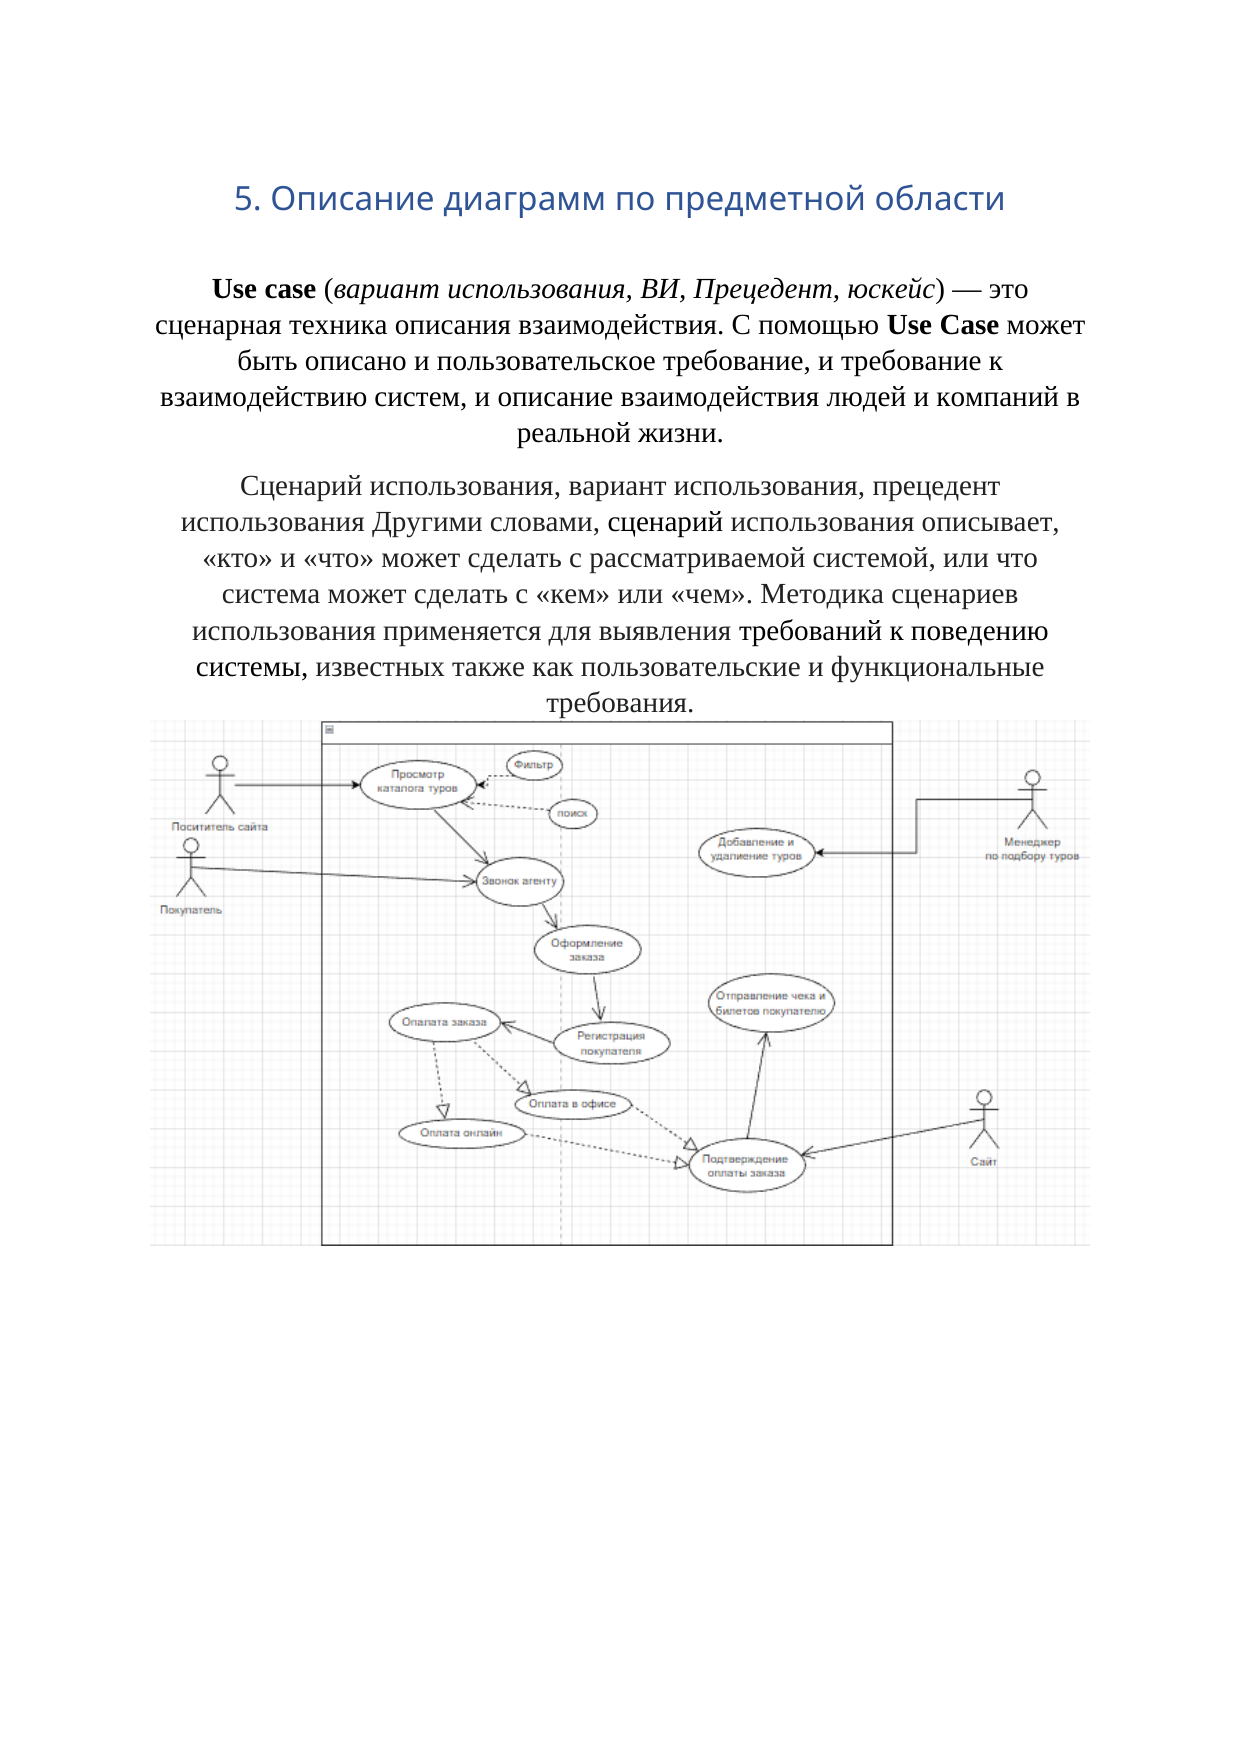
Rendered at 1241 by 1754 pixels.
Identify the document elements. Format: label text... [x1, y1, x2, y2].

text Сценарий использования, вариант использования, прецедент использования Другими словами, сценарий использования описывает, «кто» и «что» может сделать с рассматриваемой системой, или что система может сделать с «кем» или «чем». Методика сценариев использования применяется для выявления требований к поведению системы, известных также как пользовательские и функциональные требования. [150, 468, 1090, 720]
subtitle 5. Описание диаграмм по предметной области [150, 175, 1090, 220]
picture [150, 720, 1091, 1246]
text Use case (вариант использования, ВИ, Прецедент, юскейс) — это сценарная техника описания взаимодействия. С помощью Use Case может быть описано и пользовательское требование, и требование к взаимодействию систем, и описание взаимодействия людей и компаний в реальной жизни. [150, 271, 1090, 449]
